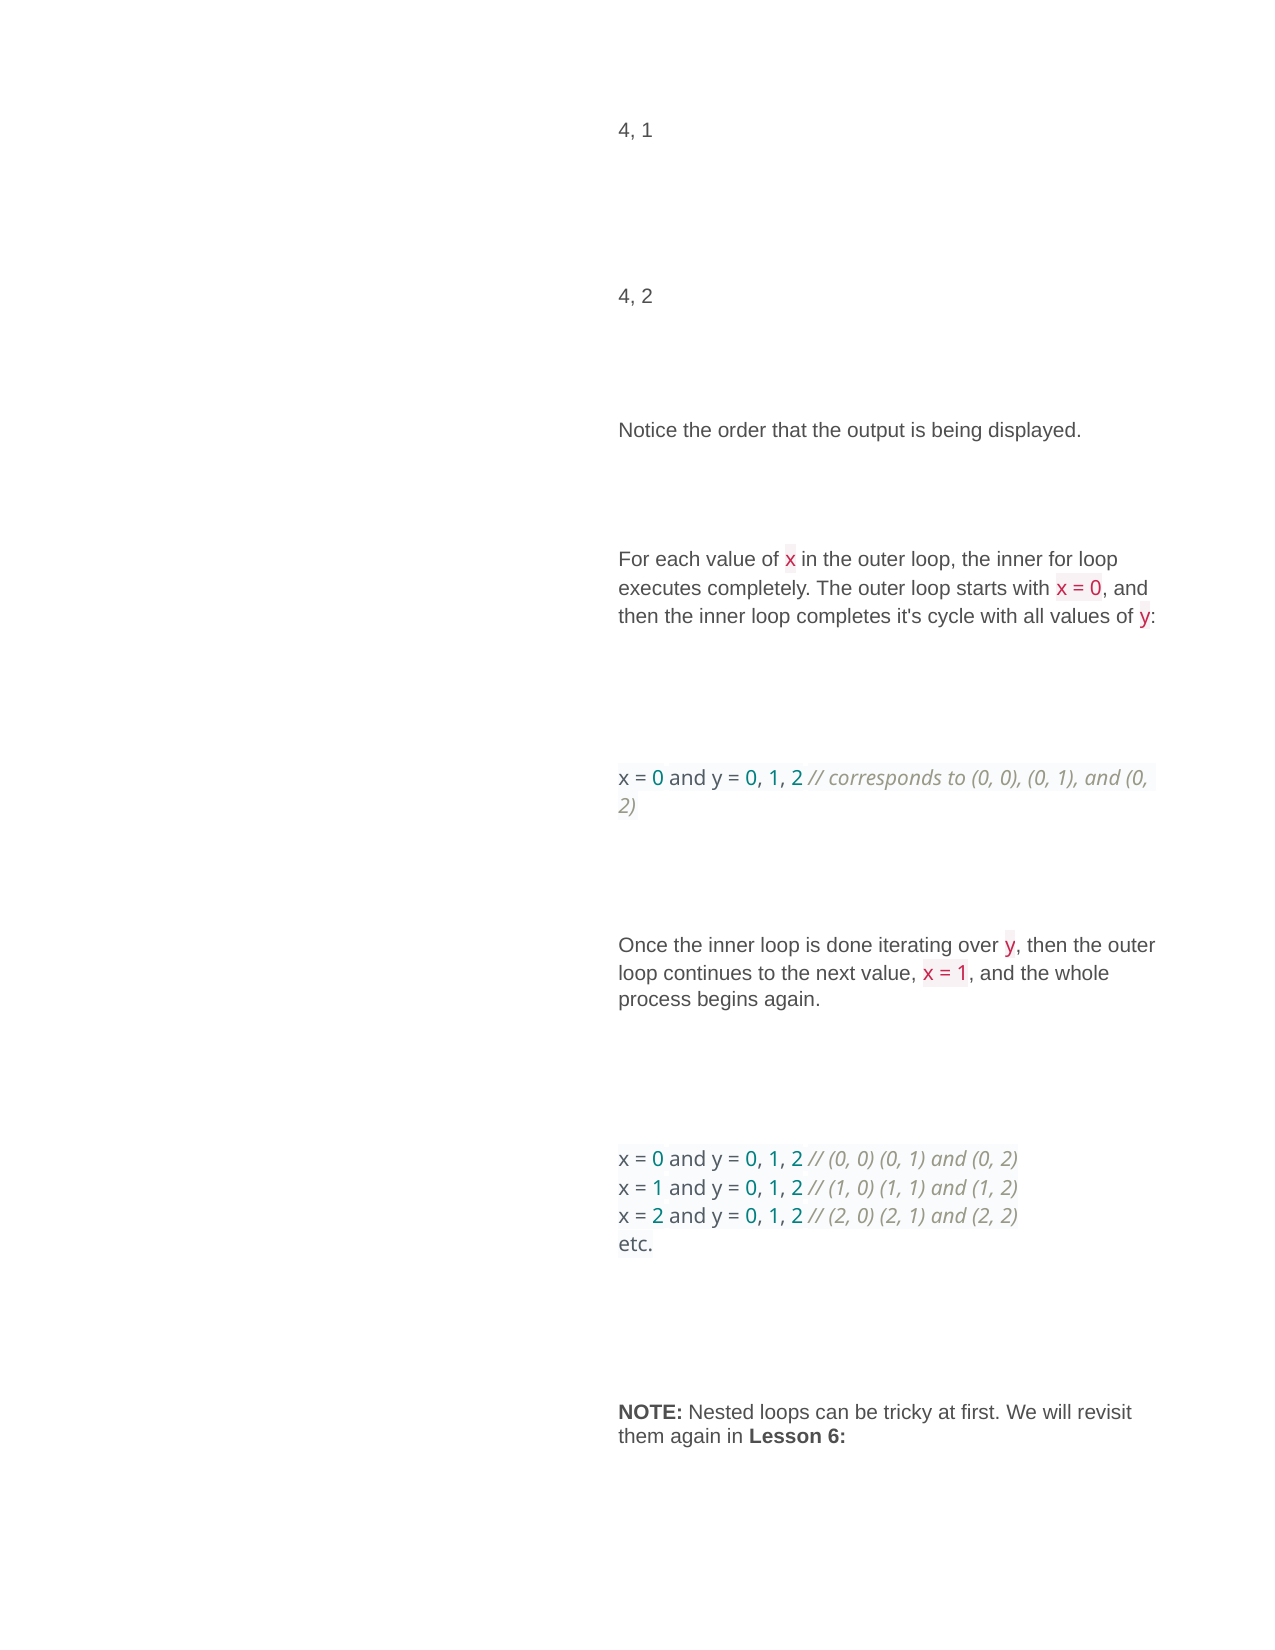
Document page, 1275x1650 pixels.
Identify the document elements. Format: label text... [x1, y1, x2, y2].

text Once the inner loop is done iterating over y, then the outer loop continues to the next value, x = 1, and the whole process begins again. [618, 930, 1157, 1011]
text 4, 1 [618, 118, 1157, 142]
text x = 0 and y = 0, 1, 2 // corresponds to (0, 0), (0, 1), and (0, 2) [618, 763, 1157, 820]
text Notice the order that the output is being displayed. [618, 418, 1157, 442]
text NOTE: Nested loops can be tricky at first. We will revisit them again in Lesson 6: [618, 1400, 1157, 1448]
text x = 0 and y = 0, 1, 2 // (0, 0) (0, 1) and (0, 2) x = 1 and y = 0, 1, 2 // (1, 0) (1, 1) and (1, 2) x = 2 and y = 0, 1, 2 // (2, 0) (2, 1) and (2, 2) etc. [618, 1144, 1157, 1258]
text For each value of x in the outer loop, the inner for loop executes completely. The outer loop starts with x = 0, and then the inner loop completes it's cycle with all values of y: [618, 544, 1157, 629]
text 4, 2 [618, 284, 1157, 308]
